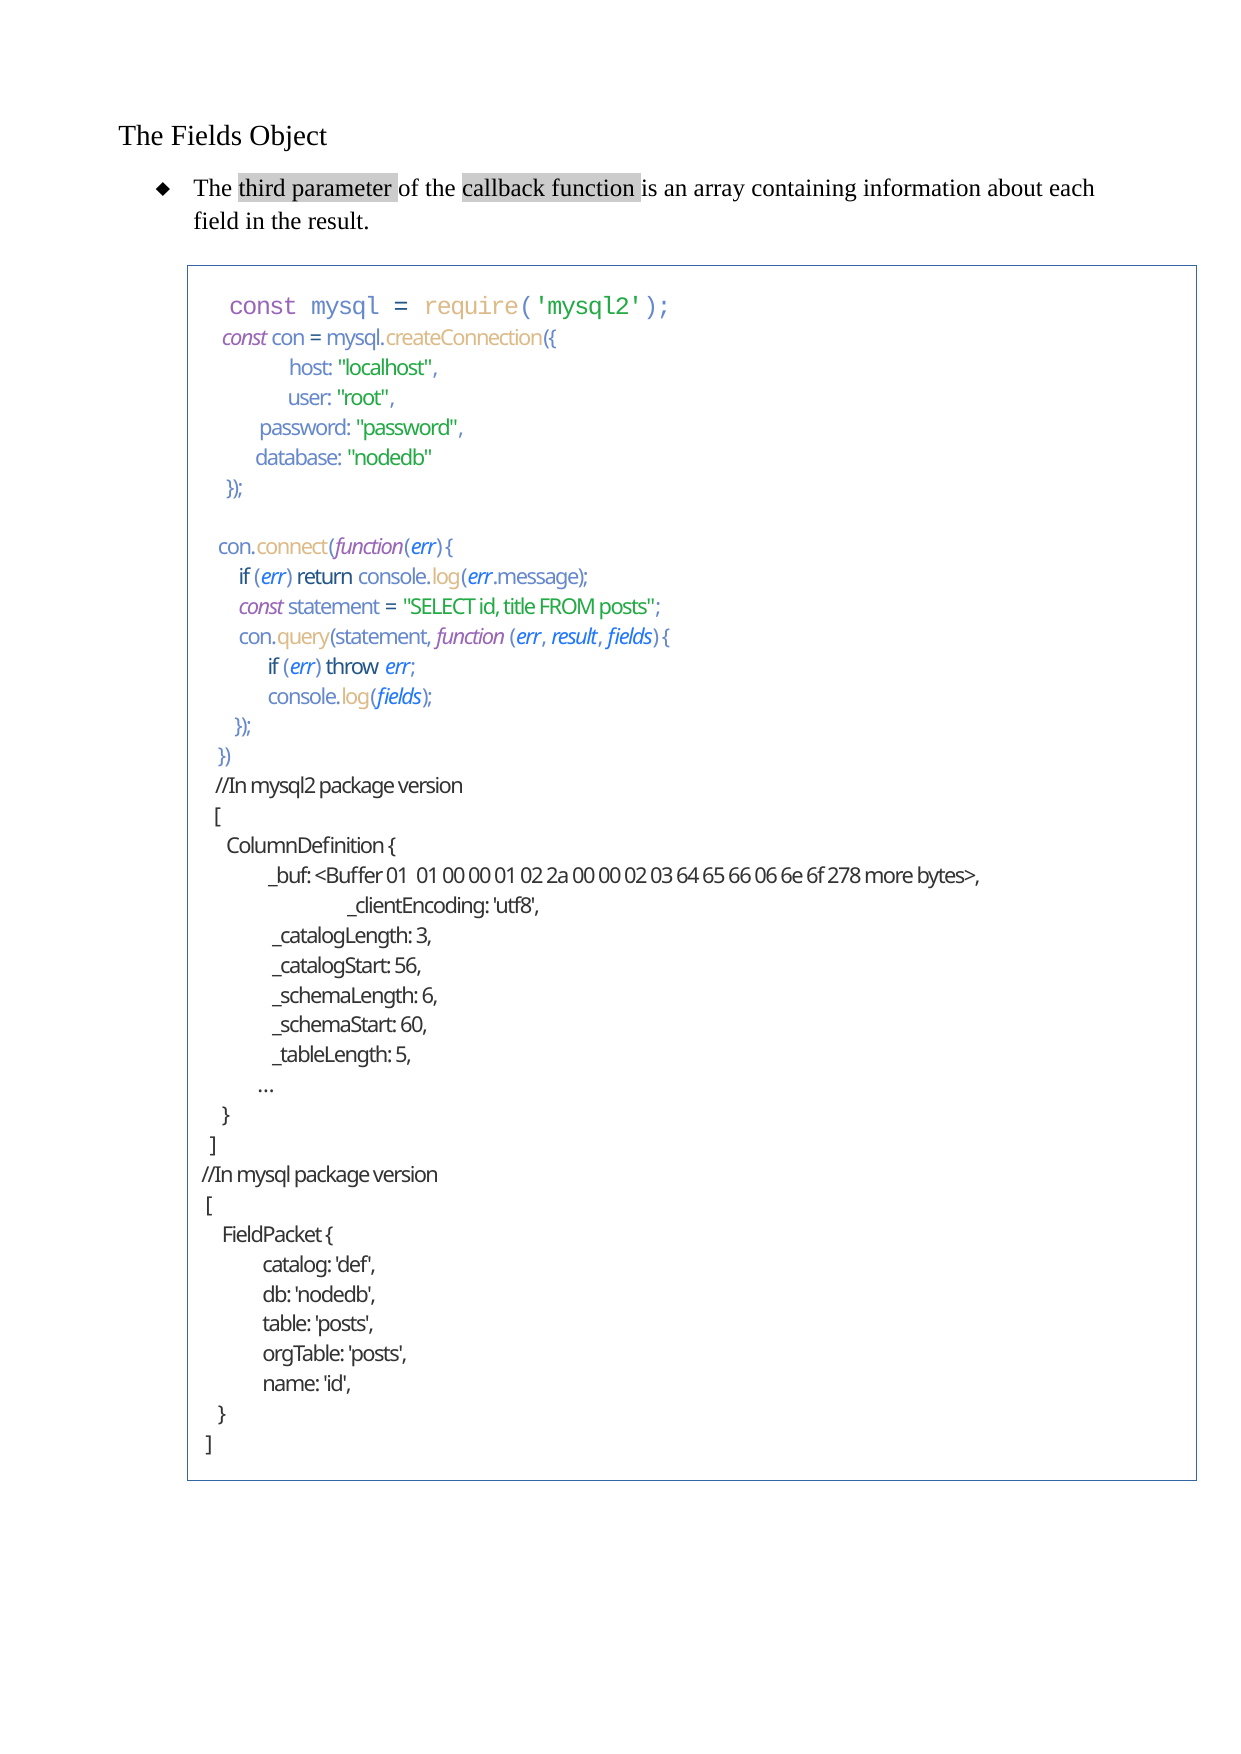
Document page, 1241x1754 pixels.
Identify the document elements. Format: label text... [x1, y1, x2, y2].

subtitle The Fields Object [118, 118, 1123, 152]
subtitle The third parameter of the callback function is an array containing information about each field in the result. [156, 173, 1123, 234]
